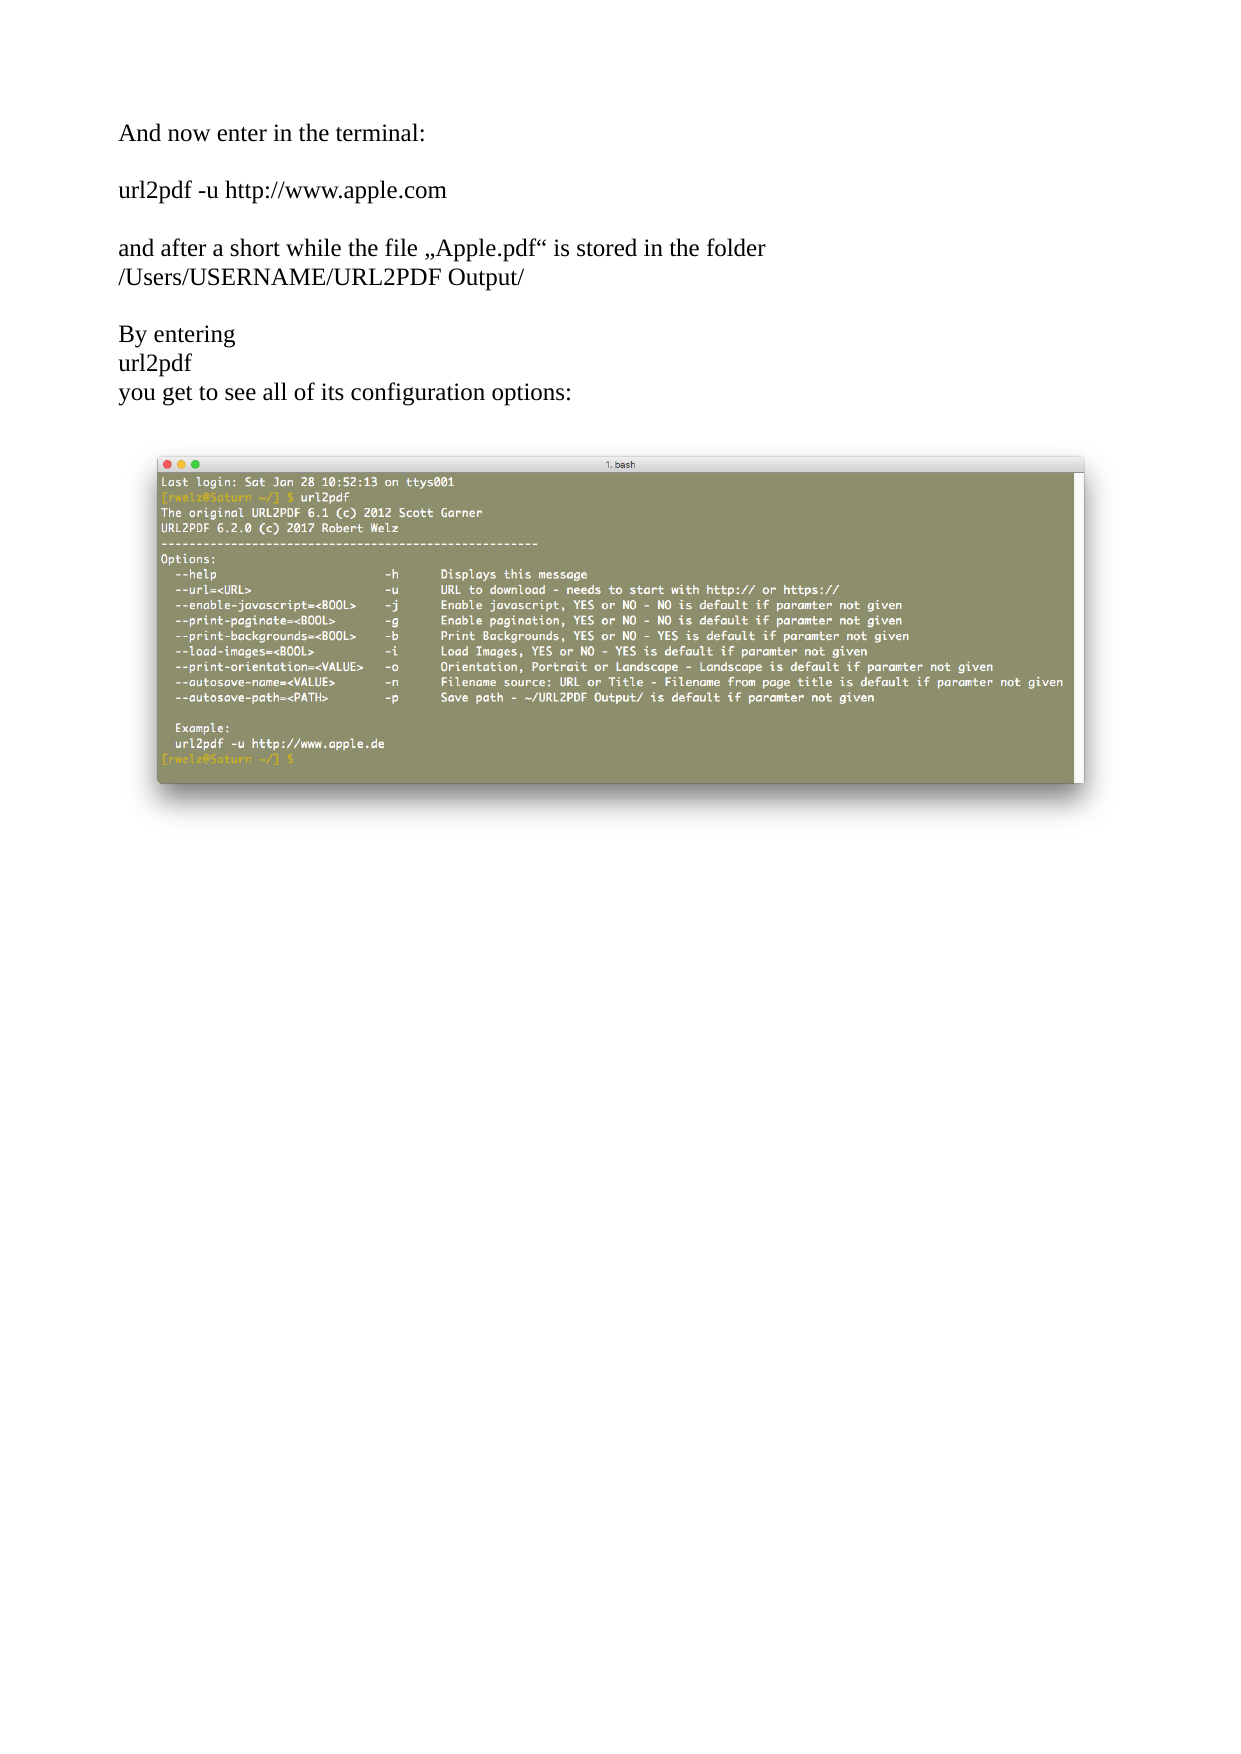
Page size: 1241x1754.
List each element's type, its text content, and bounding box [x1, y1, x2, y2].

text url2pdf [118, 348, 1122, 377]
text you get to see all of its configuration options: [118, 377, 1122, 406]
text /Users/USERNAME/URL2PDF Output/ [118, 262, 1122, 291]
text And now enter in the terminal: [118, 118, 1122, 147]
text and after a short while the file „Apple.pdf“ is stored in the folder [118, 233, 1122, 262]
text url2pdf -u http://www.apple.com [118, 176, 1122, 204]
text By entering [118, 319, 1122, 348]
picture [118, 434, 1123, 839]
